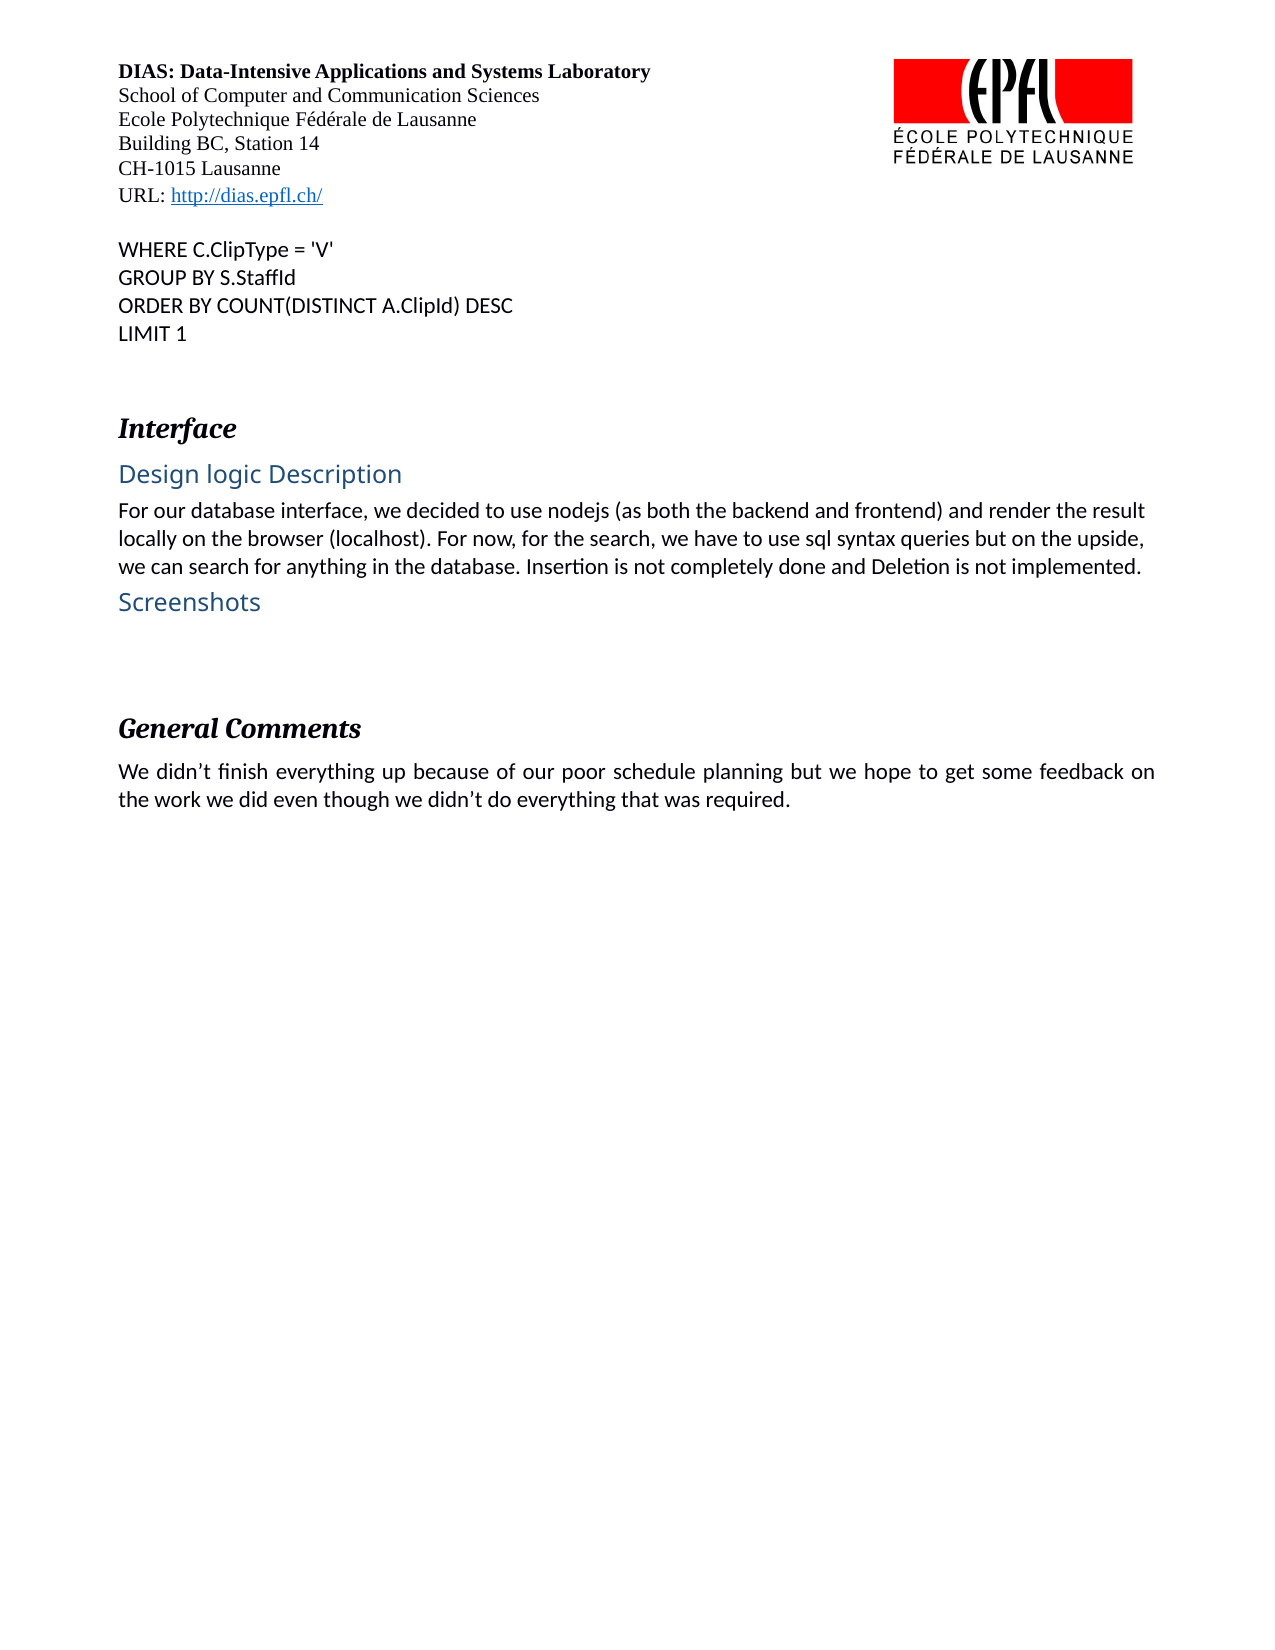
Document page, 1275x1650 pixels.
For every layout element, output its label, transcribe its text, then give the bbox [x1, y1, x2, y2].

text ORDER BY COUNT(DISTINCT A.ClipId) DESC [118, 291, 1157, 319]
subtitle Interface [118, 412, 1157, 446]
text LIMIT 1 [118, 319, 1157, 347]
text We didn’t finish everything up because of our poor schedule planning but we hope to get some feedback on the work we did even though we didn’t do everything that was required. [118, 757, 1157, 813]
subtitle Design logic Description [118, 457, 1157, 491]
text For our database interface, we decided to use nodejs (as both the backend and frontend) and render the result locally on the browser (localhost). For now, for the search, we have to use sql syntax queries but on the upside, we can search for anything in the database. Insertion is not completely done and Deletion is not implemented. [118, 496, 1157, 580]
subtitle General Comments [118, 712, 1157, 746]
subtitle Screenshots [118, 584, 1157, 618]
text WHERE C.ClipType = 'V' [118, 235, 1157, 263]
picture [893, 59, 1135, 167]
text GROUP BY S.StaffId [118, 263, 1157, 291]
